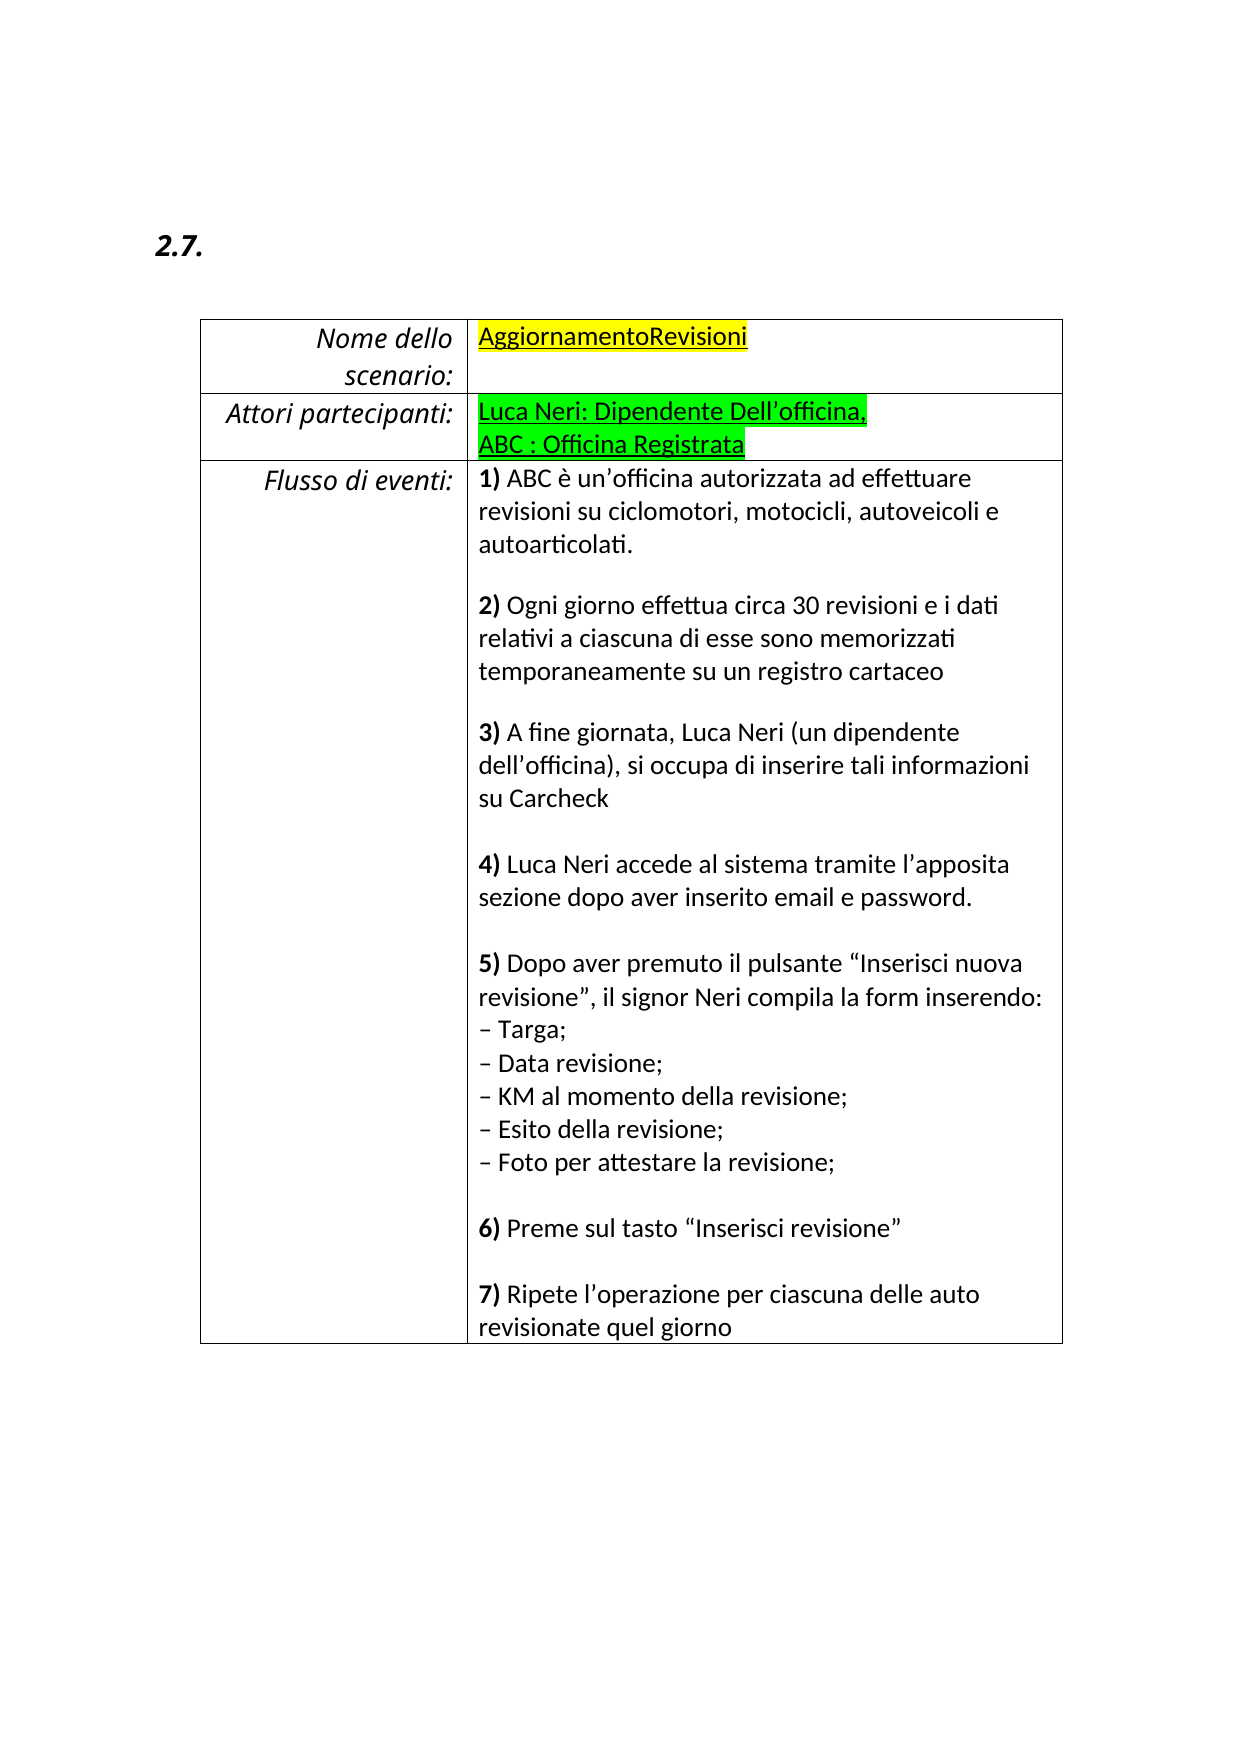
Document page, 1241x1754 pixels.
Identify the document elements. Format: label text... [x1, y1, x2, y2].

table_cell Attori partecipanti: [201, 394, 467, 460]
table_header AggiornamentoRevisioni [468, 320, 1062, 393]
table_cell Flusso di eventi: [201, 461, 467, 1343]
table_cell Luca Neri: Dipendente Dell’officina, ABC : Officina Registrata [468, 394, 1062, 460]
table_cell 1) ABC è un’officina autorizzata ad effettuare revisioni su ciclomotori, motocicli, autoveicoli e autoarticolati. 2) Ogni giorno effettua circa 30 revisioni e i dati relativi a ciascuna di esse sono memorizzati temporaneamente su un registro cartaceo 3) A fine giornata, Luca Neri (un dipendente dell’officina), si occupa di inserire tali informazioni su Carcheck 4) Luca Neri accede al sistema tramite l’apposita sezione dopo aver inserito email e password. 5) Dopo aver premuto il pulsante “Inserisci nuova revisione”, il signor Neri compila la form inserendo: – Targa; – Data revisione; – KM al momento della revisione; – Esito della revisione; – Foto per attestare la revisione; 6) Preme sul tasto “Inserisci revisione” 7) Ripete l’operazione per ciascuna delle auto revisionate quel giorno [468, 461, 1062, 1343]
table_header Nome dello scenario: [201, 320, 467, 393]
